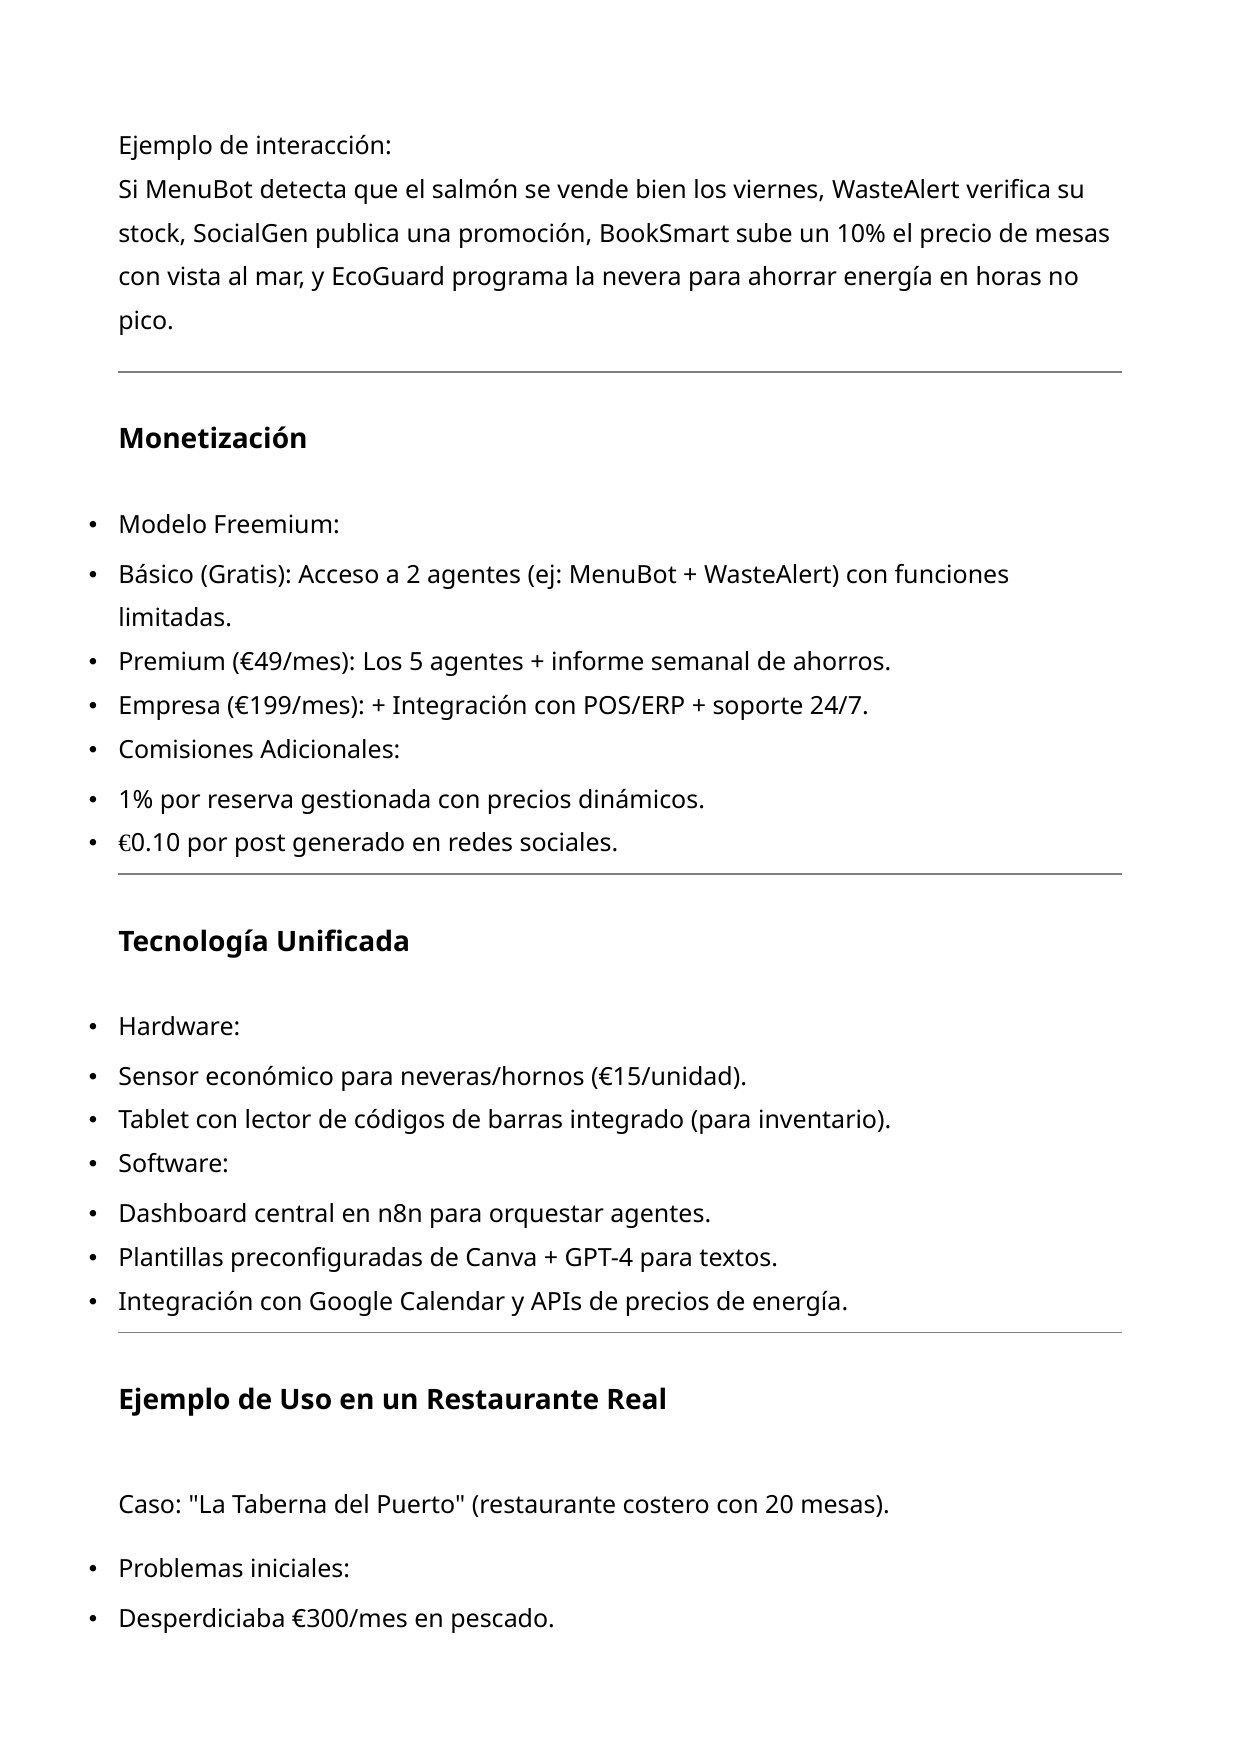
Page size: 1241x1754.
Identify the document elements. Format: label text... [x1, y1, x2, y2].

list 1% por reserva gestionada con precios dinámicos. [118, 772, 1122, 815]
list Problemas iniciales: [118, 1541, 1122, 1585]
subtitle Tecnología Unificada [118, 921, 1122, 959]
list Premium (€49/mes): Los 5 agentes + informe semanal de ahorros. [118, 634, 1122, 678]
list Modelo Freemium: [118, 497, 1122, 540]
subtitle Monetización [118, 419, 1122, 457]
list Plantillas preconfiguradas de Canva + GPT-4 para textos. [118, 1230, 1122, 1274]
list Integración con Google Calendar y APIs de precios de energía. [118, 1274, 1122, 1317]
subtitle Ejemplo de Uso en un Restaurante Real [118, 1379, 1122, 1417]
list Básico (Gratis): Acceso a 2 agentes (ej: MenuBot + WasteAlert) con funciones limitadas. [118, 547, 1122, 634]
text Caso: "La Taberna del Puerto" (restaurante costero con 20 mesas). [118, 1477, 1122, 1521]
list Empresa (€199/mes): + Integración con POS/ERP + soporte 24/7. [118, 678, 1122, 722]
list Desperdiciaba €300/mes en pescado. [118, 1591, 1122, 1635]
list Comisiones Adicionales: [118, 722, 1122, 765]
list Sensor económico para neveras/hornos (€15/unidad). [118, 1049, 1122, 1092]
list Dashboard central en n8n para orquestar agentes. [118, 1186, 1122, 1230]
list Tablet con lector de códigos de barras integrado (para inventario). [118, 1092, 1122, 1136]
list Software: [118, 1136, 1122, 1180]
list Hardware: [118, 999, 1122, 1042]
list €0.10 por post generado en redes sociales. [118, 815, 1122, 859]
text Ejemplo de interacción: Si MenuBot detecta que el salmón se vende bien los viernes, WasteAlert verifica su stock, SocialGen publica una promoción, BookSmart sube un 10% el precio de mesas con vista al mar, y EcoGuard programa la nevera para ahorrar energía en horas no pico. [118, 118, 1122, 337]
